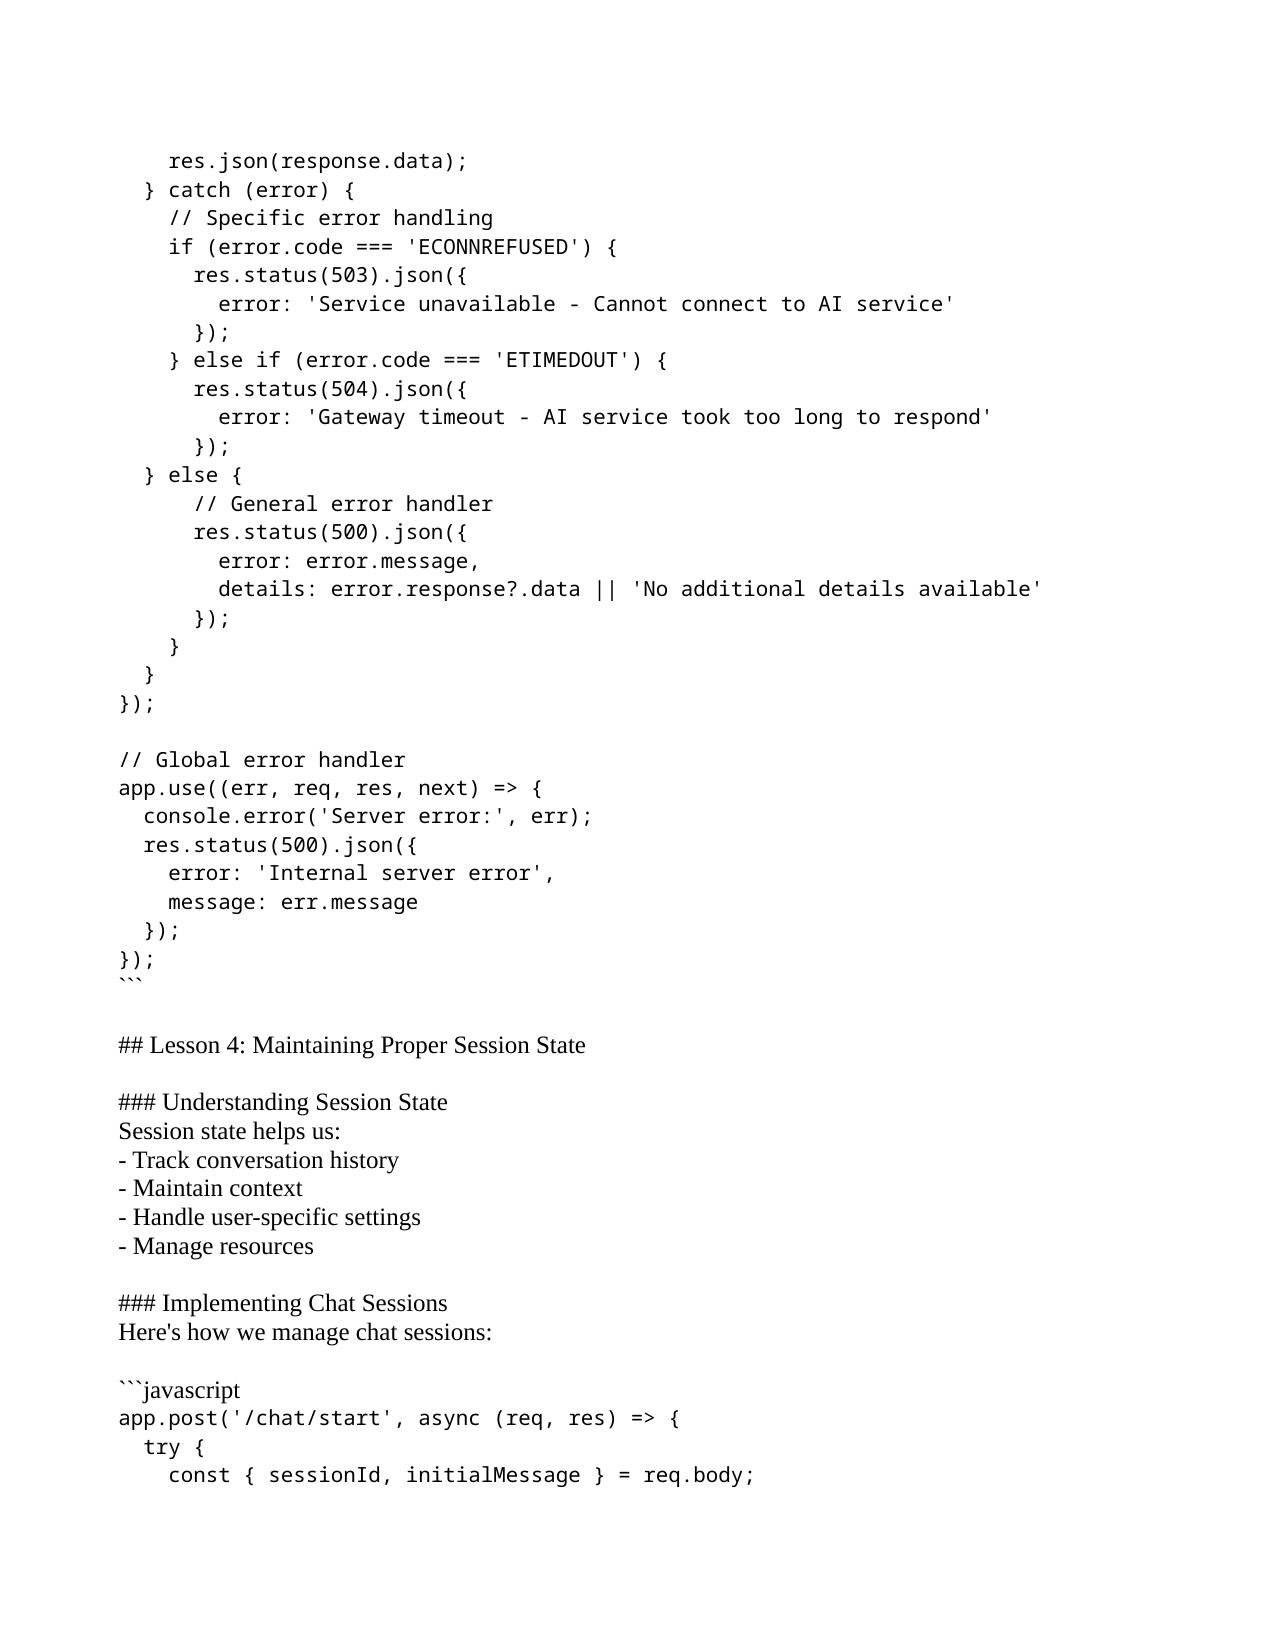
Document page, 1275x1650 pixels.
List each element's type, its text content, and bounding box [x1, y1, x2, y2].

text app.post('/chat/start', async (req, res) => { [118, 1403, 1157, 1432]
text res.status(503).json({ [118, 260, 1157, 289]
text if (error.code === 'ECONNREFUSED') { [118, 232, 1157, 260]
text message: err.message [118, 887, 1157, 915]
text // General error handler [118, 489, 1157, 517]
text }); [118, 431, 1157, 459]
text ``` [118, 972, 1157, 1001]
text error: 'Service unavailable - Cannot connect to AI service' [118, 289, 1157, 317]
text ```javascript [118, 1375, 1157, 1403]
text res.status(500).json({ [118, 830, 1157, 858]
text error: error.message, [118, 546, 1157, 574]
text } catch (error) { [118, 175, 1157, 203]
text try { [118, 1432, 1157, 1460]
text }); [118, 317, 1157, 346]
text details: error.response?.data || 'No additional details available' [118, 574, 1157, 603]
text }); [118, 688, 1157, 716]
text console.error('Server error:', err); [118, 802, 1157, 830]
text ### Understanding Session State [118, 1087, 1157, 1116]
text res.status(504).json({ [118, 374, 1157, 402]
text // Global error handler [118, 745, 1157, 773]
text error: 'Gateway timeout - AI service took too long to respond' [118, 402, 1157, 431]
text const { sessionId, initialMessage } = req.body; [118, 1460, 1157, 1489]
text }); [118, 603, 1157, 631]
text - Handle user-specific settings [118, 1202, 1157, 1231]
text Session state helps us: [118, 1116, 1157, 1145]
text ### Implementing Chat Sessions [118, 1288, 1157, 1317]
text - Manage resources [118, 1231, 1157, 1260]
text // Specific error handling [118, 203, 1157, 232]
text } [118, 659, 1157, 688]
text - Track conversation history [118, 1145, 1157, 1173]
text res.status(500).json({ [118, 517, 1157, 546]
text - Maintain context [118, 1173, 1157, 1202]
text } else if (error.code === 'ETIMEDOUT') { [118, 346, 1157, 374]
text }); [118, 915, 1157, 944]
text } else { [118, 459, 1157, 489]
text app.use((err, req, res, next) => { [118, 773, 1157, 802]
text error: 'Internal server error', [118, 858, 1157, 887]
text res.json(response.data); [118, 147, 1157, 175]
text }); [118, 944, 1157, 972]
text Here's how we manage chat sessions: [118, 1317, 1157, 1346]
text ## Lesson 4: Maintaining Proper Session State [118, 1030, 1157, 1058]
text } [118, 631, 1157, 659]
